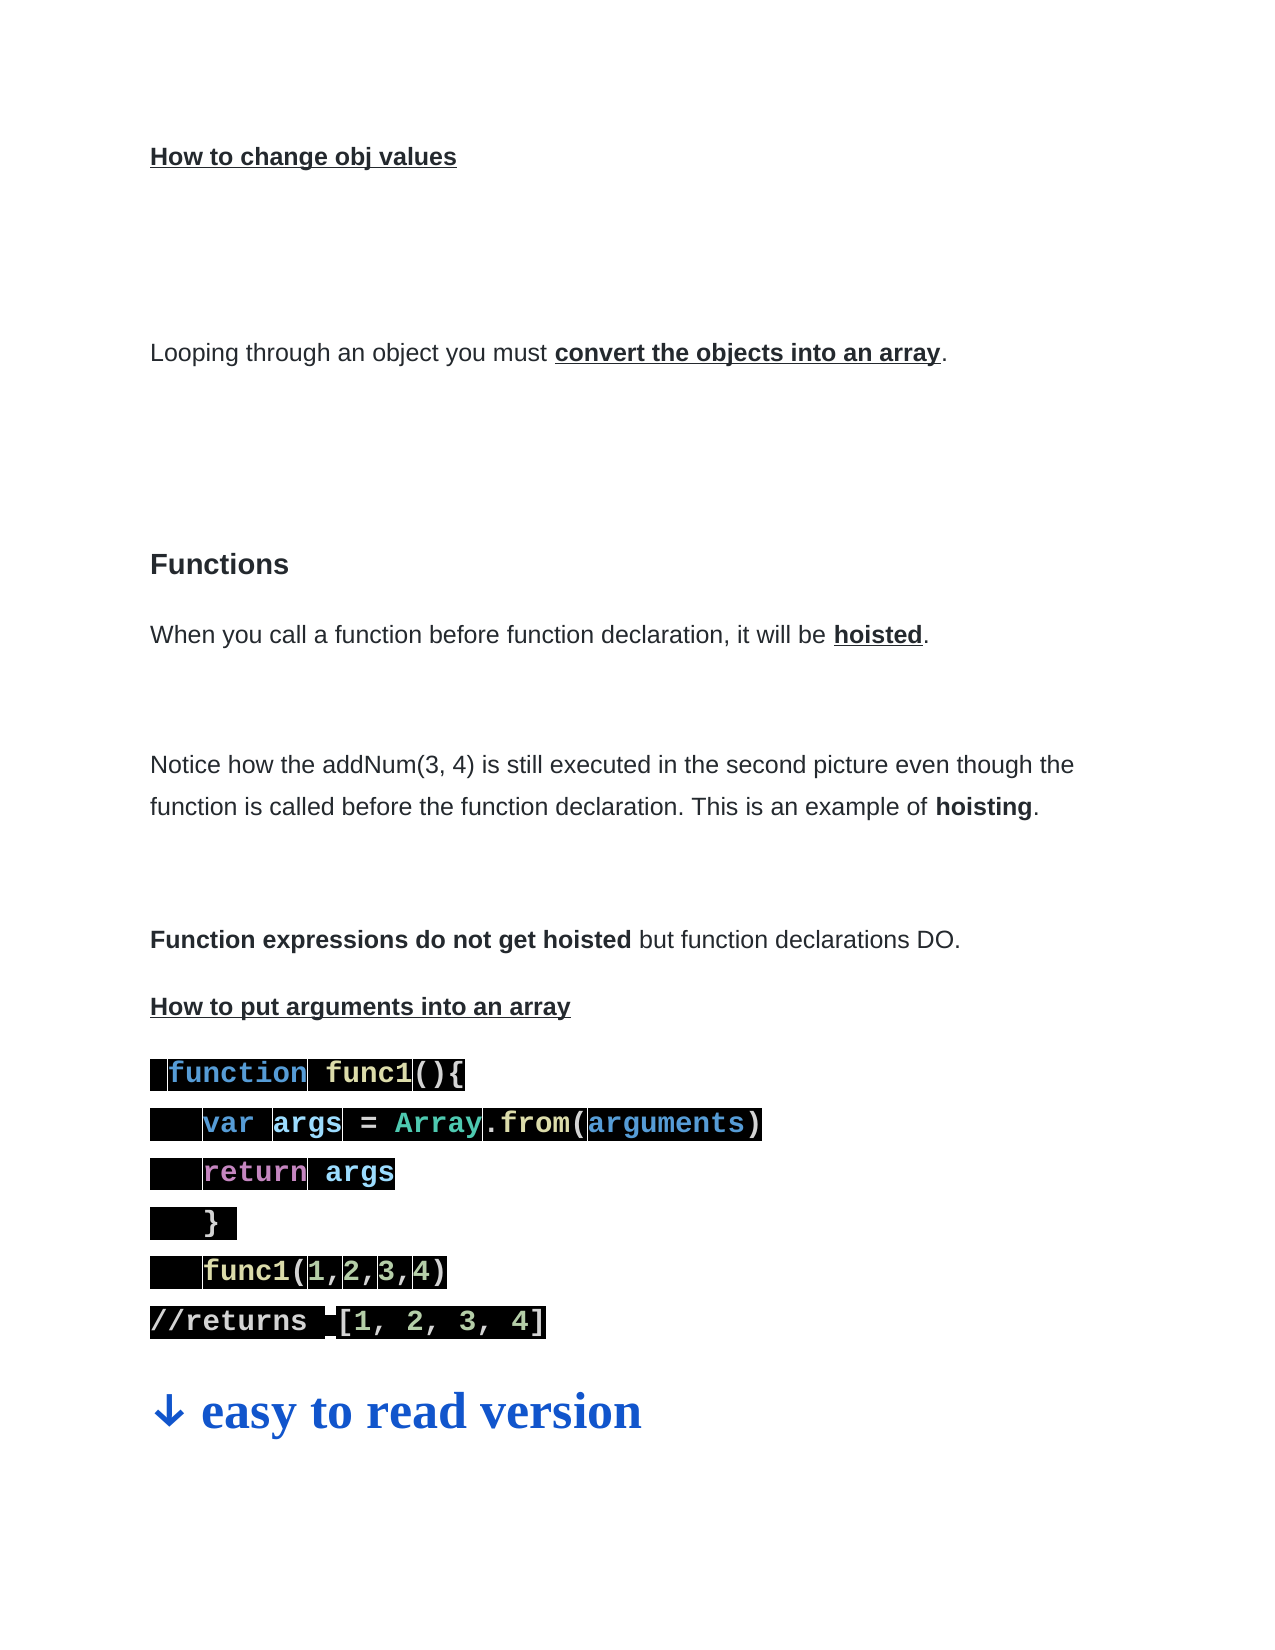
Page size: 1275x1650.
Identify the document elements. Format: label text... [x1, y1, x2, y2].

text How to put arguments into an array [150, 992, 1125, 1021]
text function func1(){ var args = Array.from(arguments) return args } func1(1,2,3,4) //returns [1, 2, 3, 4] [150, 1058, 1125, 1339]
text How to change obj values [150, 142, 1125, 170]
text Function expressions do not get hoisted but function declarations DO. [150, 925, 1125, 954]
text When you call a function before function declaration, it will be hoisted. [150, 620, 1125, 649]
text Notice how the addNum(3, 4) is still executed in the second picture even though the function is called before the function declaration. This is an example of hoisting. [150, 750, 1125, 821]
text Looping through an object you must convert the objects into an array. [150, 338, 1125, 367]
text Functions [150, 547, 1125, 580]
text ↓ easy to read version [150, 1380, 1125, 1440]
